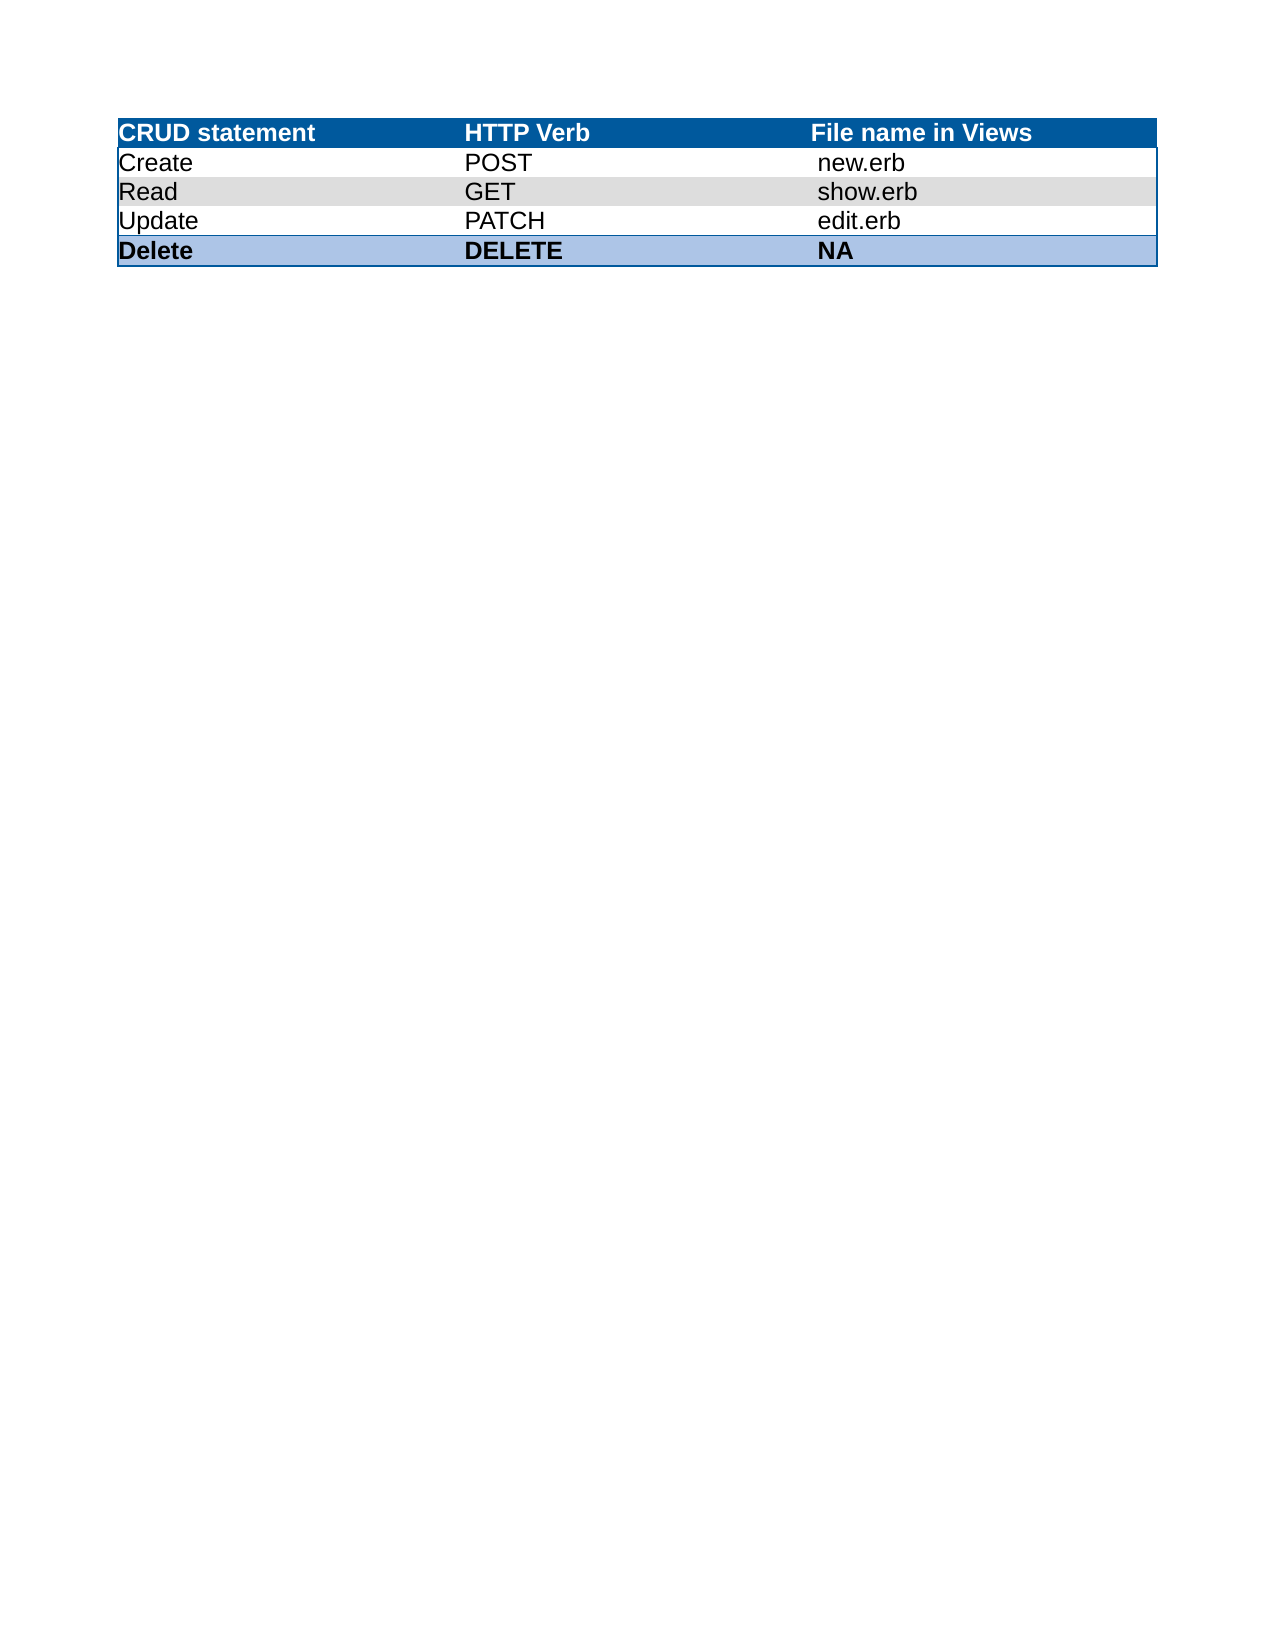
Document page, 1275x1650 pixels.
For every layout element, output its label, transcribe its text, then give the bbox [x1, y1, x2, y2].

table_cell Read [119, 177, 464, 206]
table_cell DELETE [464, 236, 811, 265]
table_cell show.erb [811, 177, 1156, 206]
table_cell new.erb [811, 148, 1156, 177]
table_header File name in Views [811, 118, 1157, 147]
table_cell PATCH [464, 206, 811, 235]
table_header CRUD statement [118, 118, 464, 147]
table_cell Update [119, 206, 464, 235]
table_cell POST [464, 148, 811, 177]
table_cell edit.erb [811, 206, 1156, 235]
table_cell GET [464, 177, 811, 206]
table_cell NA [811, 236, 1156, 265]
table_cell Delete [119, 236, 464, 265]
table_cell Create [119, 148, 464, 177]
table_header HTTP Verb [464, 118, 811, 147]
